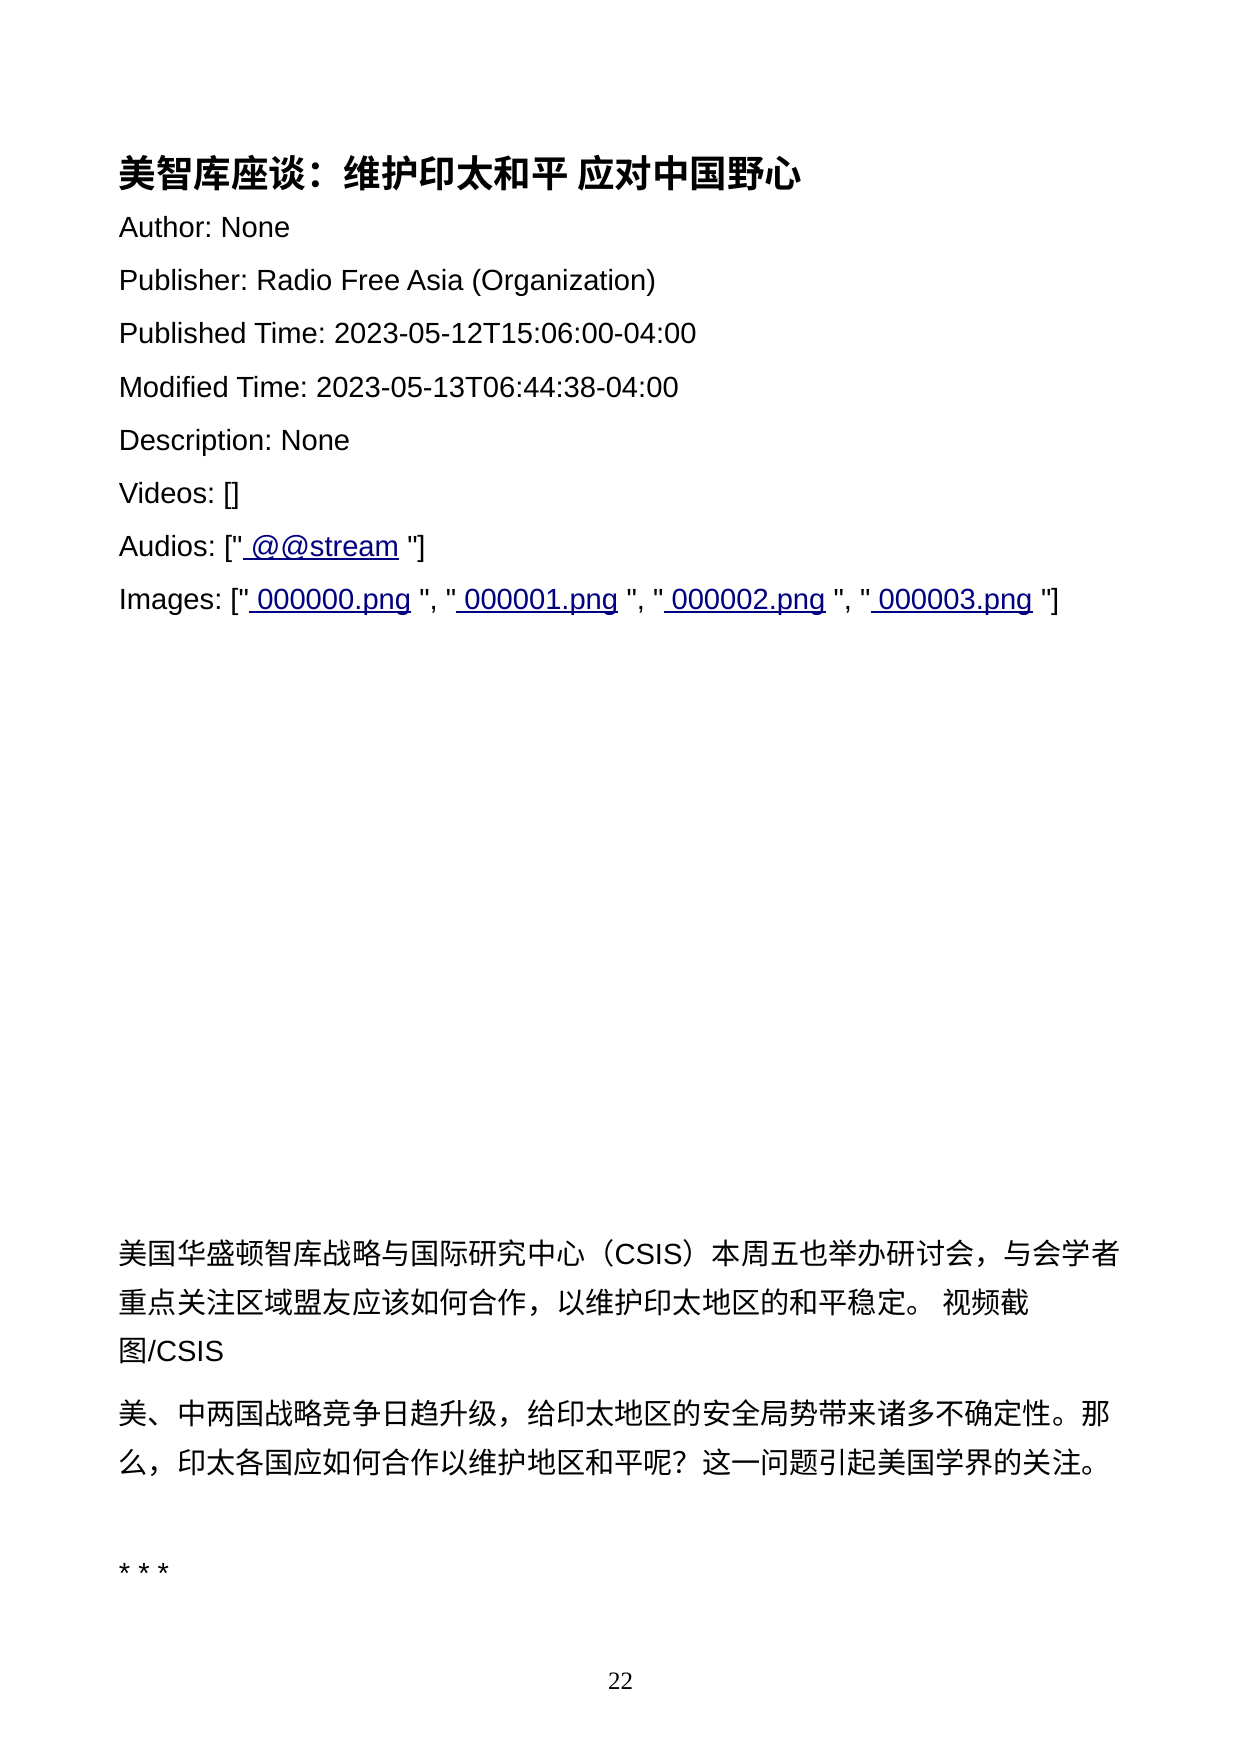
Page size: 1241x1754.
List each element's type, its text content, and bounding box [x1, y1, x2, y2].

text Author: None [118, 210, 1122, 244]
text Modified Time: 2023-05-13T06:44:38-04:00 [118, 370, 1122, 403]
text Videos: [] [118, 476, 1122, 509]
subtitle 美智库座谈：维护印太和平 应对中国野心 [118, 143, 1122, 198]
text 美国华盛顿智库战略与国际研究中心（CSIS）本周五也举办研讨会，与会学者重点关注区域盟友应该如何合作，以维护印太地区的和平稳定。 视频截图/CSIS [118, 635, 1122, 1370]
text 美、中两国战略竞争日趋升级，给印太地区的安全局势带来诸多不确定性。那么，印太各国应如何合作以维护地区和平呢？这一问题引起美国学界的关注。 [118, 1391, 1122, 1482]
text * * * [118, 1556, 1122, 1589]
text Published Time: 2023-05-12T15:06:00-04:00 [118, 317, 1122, 350]
text Description: None [118, 423, 1122, 456]
text Audios: [" @@stream "] [118, 529, 1122, 563]
text Publisher: Radio Free Asia (Organization) [118, 263, 1122, 297]
text Images: [" 000000.png ", " 000001.png ", " 000002.png ", " 000003.png "] [118, 582, 1122, 616]
